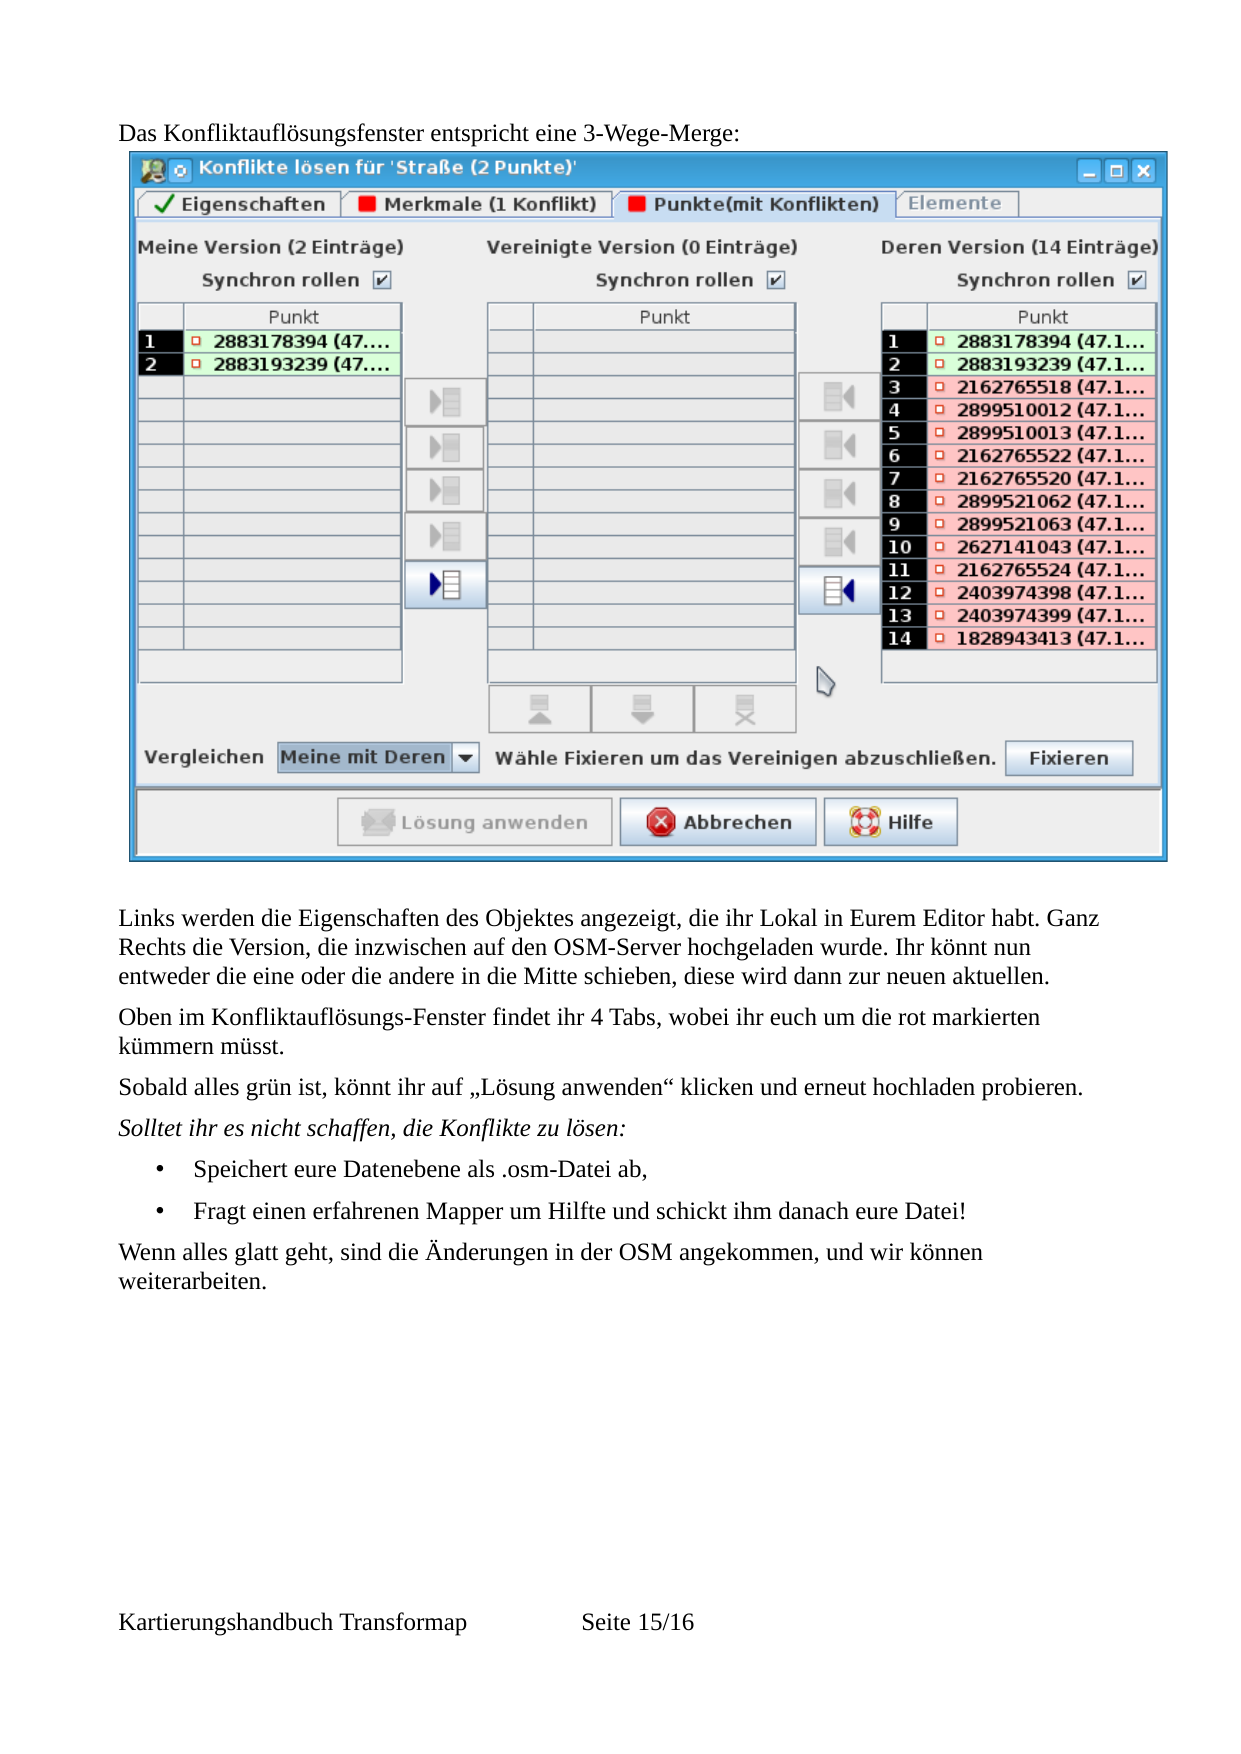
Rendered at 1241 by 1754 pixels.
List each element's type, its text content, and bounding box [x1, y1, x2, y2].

text Oben im Konfliktauflösungs-Fenster findet ihr 4 Tabs, wobei ihr euch um die rot markierten kümmern müsst. [118, 1002, 1122, 1059]
list Fragt einen erfahrenen Mapper um Hilfte und schickt ihm danach eure Datei! [156, 1196, 1122, 1224]
text Das Konfliktauflösungsfenster entspricht eine 3-Wege-Merge: [118, 118, 1122, 147]
picture [129, 151, 1168, 862]
text Wenn alles glatt geht, sind die Änderungen in der OSM angekommen, und wir können weiterarbeiten. [118, 1237, 1122, 1294]
list Speichert eure Datenebene als .osm-Datei ab, [156, 1154, 1122, 1183]
text Solltet ihr es nicht schaffen, die Konflikte zu lösen: [118, 1113, 1122, 1142]
text Links werden die Eigenschaften des Objektes angezeigt, die ihr Lokal in Eurem Editor habt. Ganz Rechts die Version, die inzwischen auf den OSM-Server hochgeladen wurde. Ihr könnt nun entweder die eine oder die andere in die Mitte schieben, diese wird dann zur neuen aktuellen. [118, 903, 1122, 989]
text Sobald alles grün ist, könnt ihr auf „Lösung anwenden“ klicken und erneut hochladen probieren. [118, 1072, 1122, 1101]
